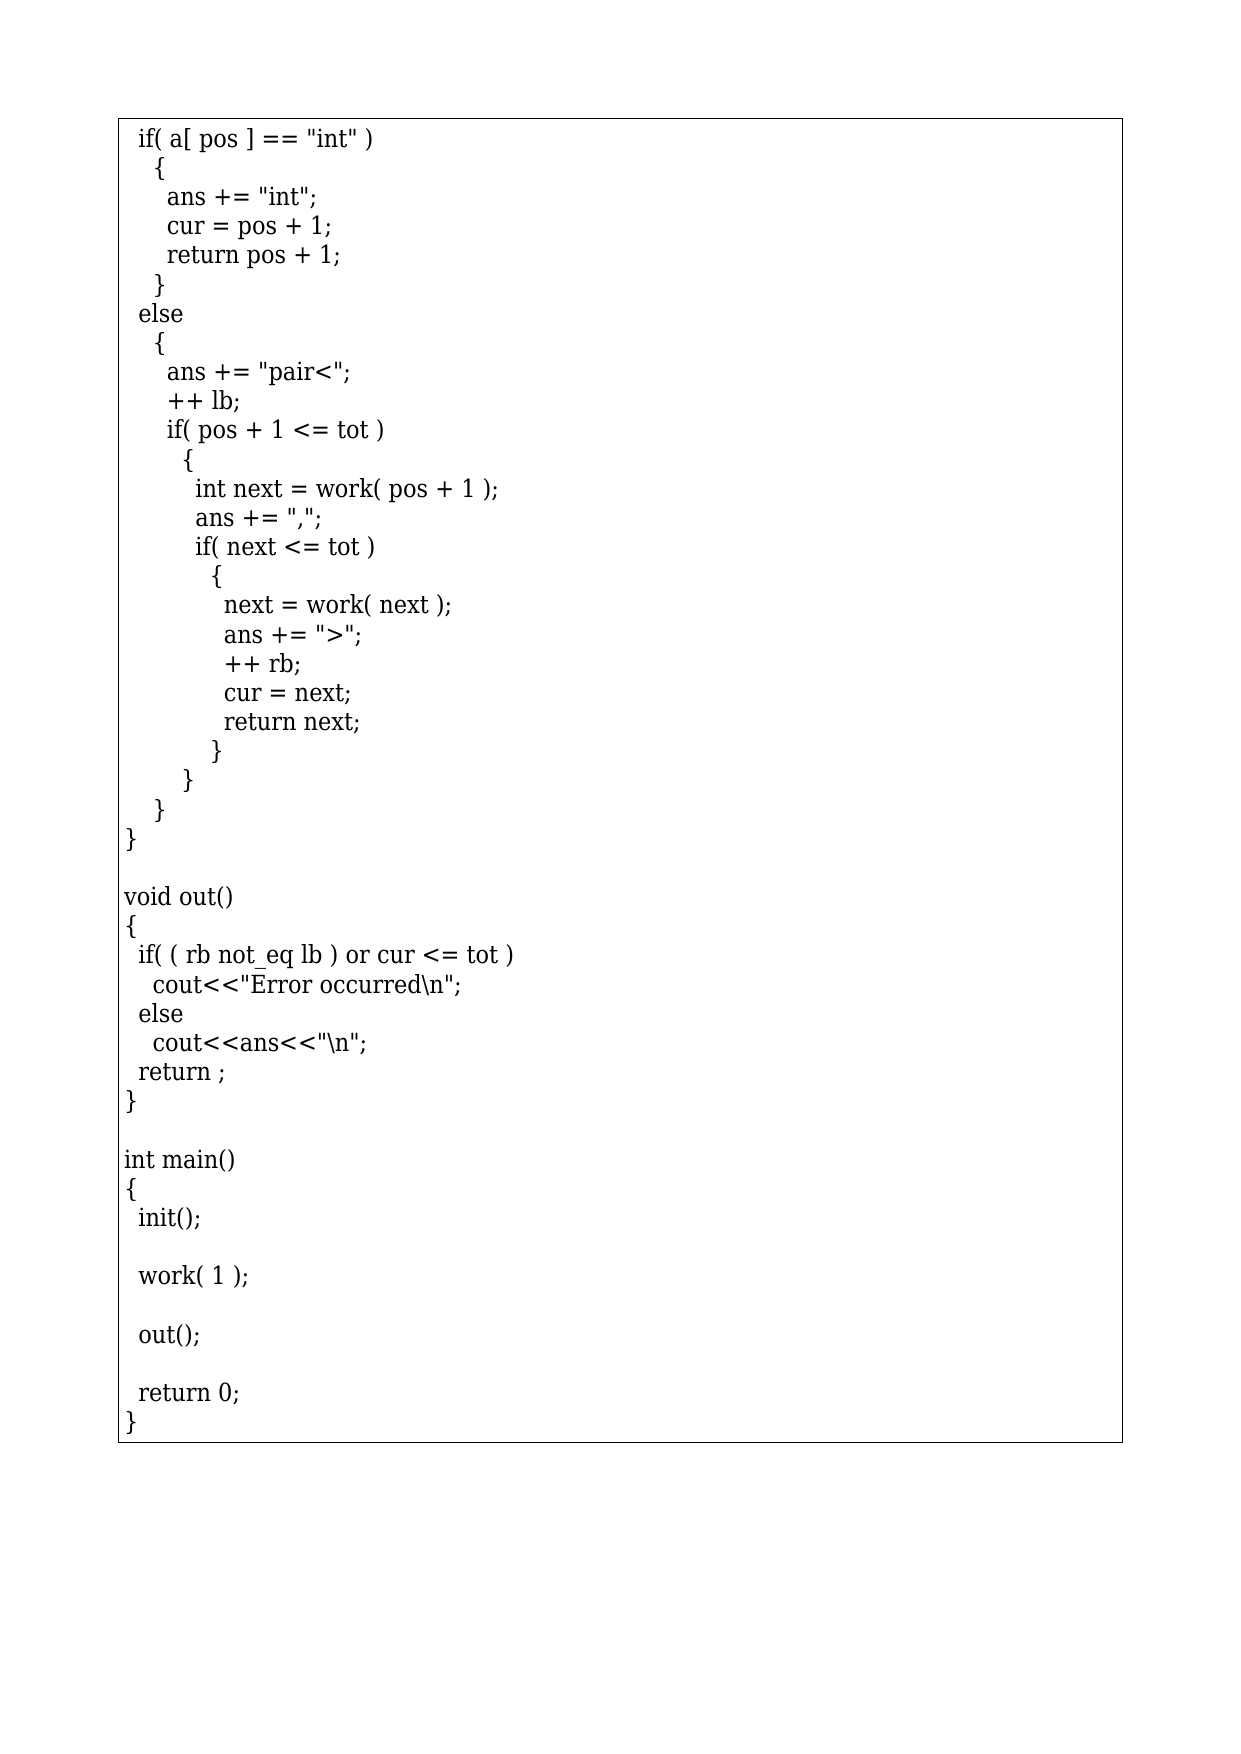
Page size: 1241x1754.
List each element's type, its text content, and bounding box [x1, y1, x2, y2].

table_header if( a[ pos ] == "int" ) { ans += "int"; cur = pos + 1; return pos + 1; } else { ans += "pair<"; ++ lb; if( pos + 1 <= tot ) { int next = work( pos + 1 ); ans += ","; if( next <= tot ) { next = work( next ); ans += ">"; ++ rb; cur = next; return next; } } } } void out() { if( ( rb not_eq lb ) or cur <= tot ) cout<<"Error occurred\n"; else cout<<ans<<"\n"; return ; } int main() { init(); work( 1 ); out(); return 0; } [119, 119, 1122, 1442]
